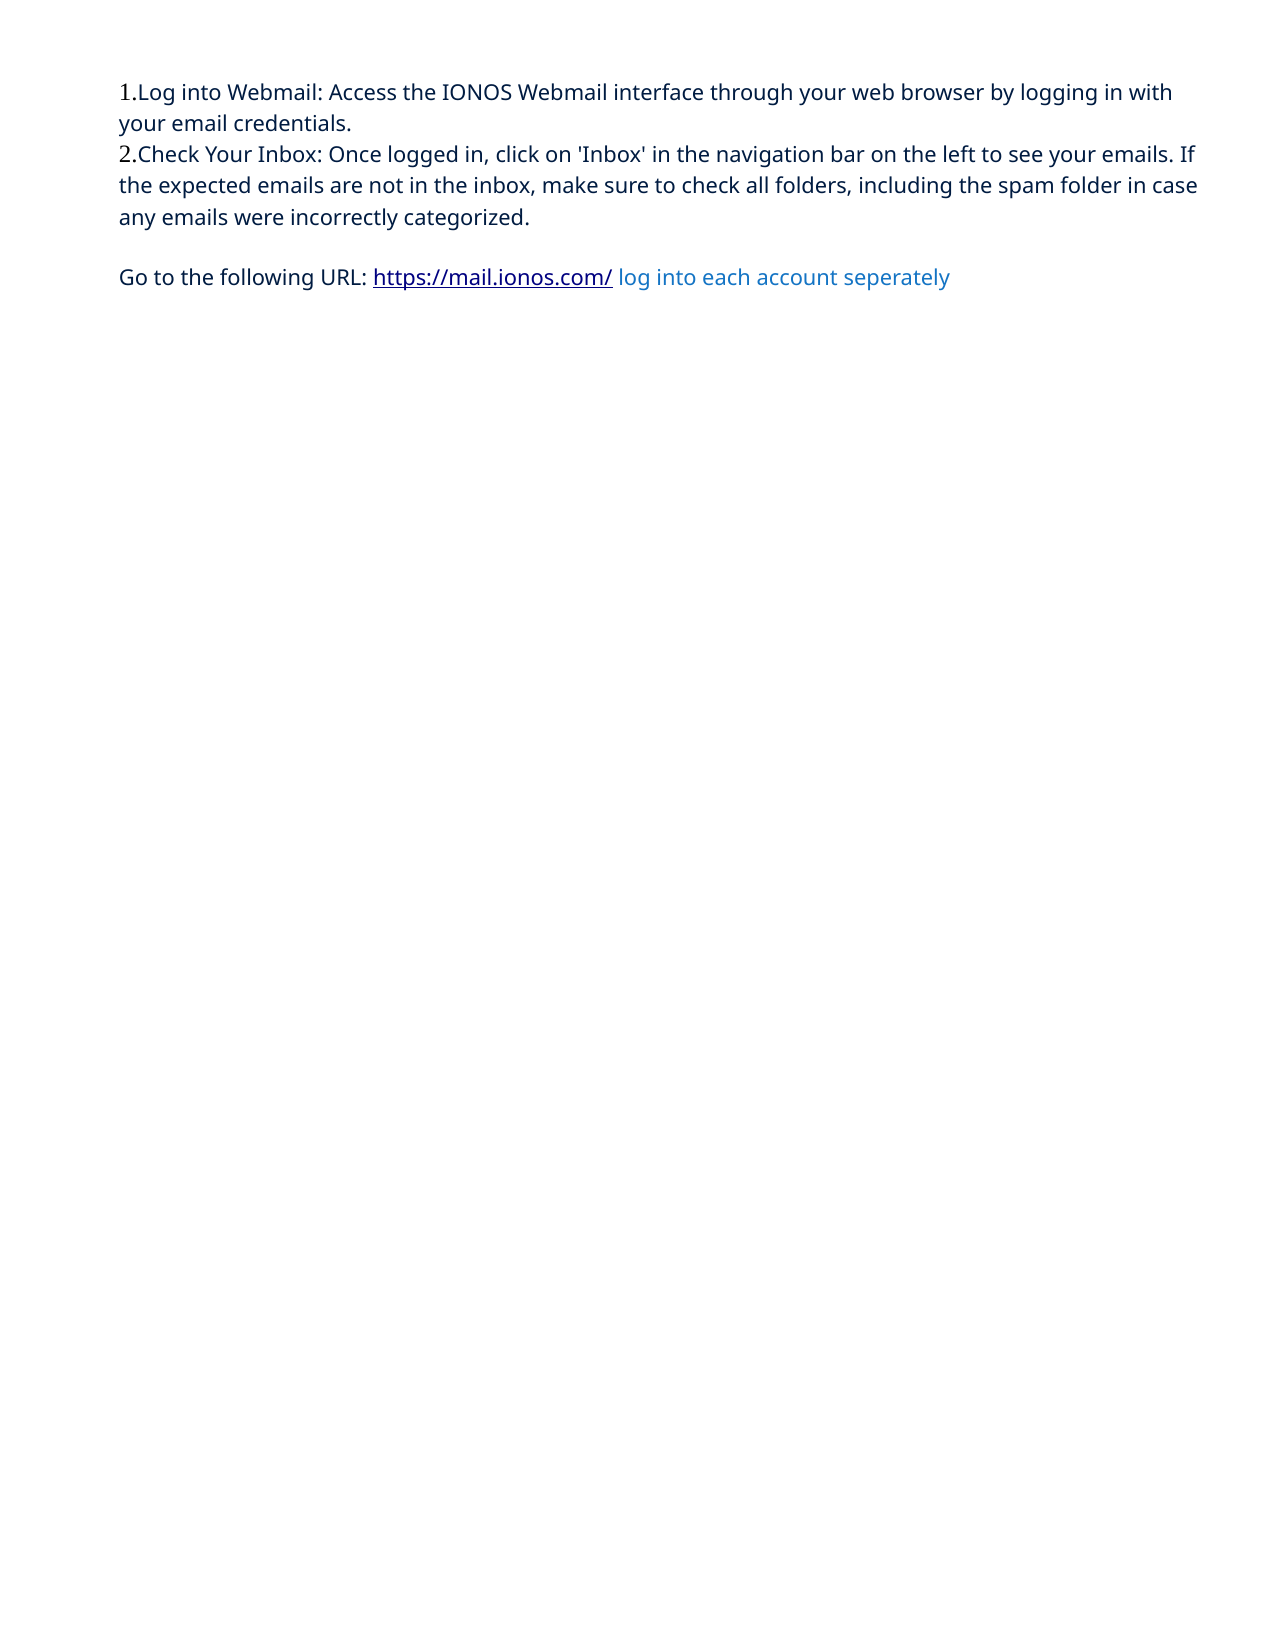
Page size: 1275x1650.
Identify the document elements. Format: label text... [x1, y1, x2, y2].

list Log into Webmail: Access the IONOS Webmail interface through your web browser by logging in with your email credentials. [75, 75, 1200, 137]
list Go to the following URL: https://mail.ionos.com/ log into each account seperately [75, 260, 1200, 291]
list Check Your Inbox: Once logged in, click on 'Inbox' in the navigation bar on the left to see your emails. If the expected emails are not in the inbox, make sure to check all folders, including the spam folder in case any emails were incorrectly categorized. [75, 137, 1200, 231]
